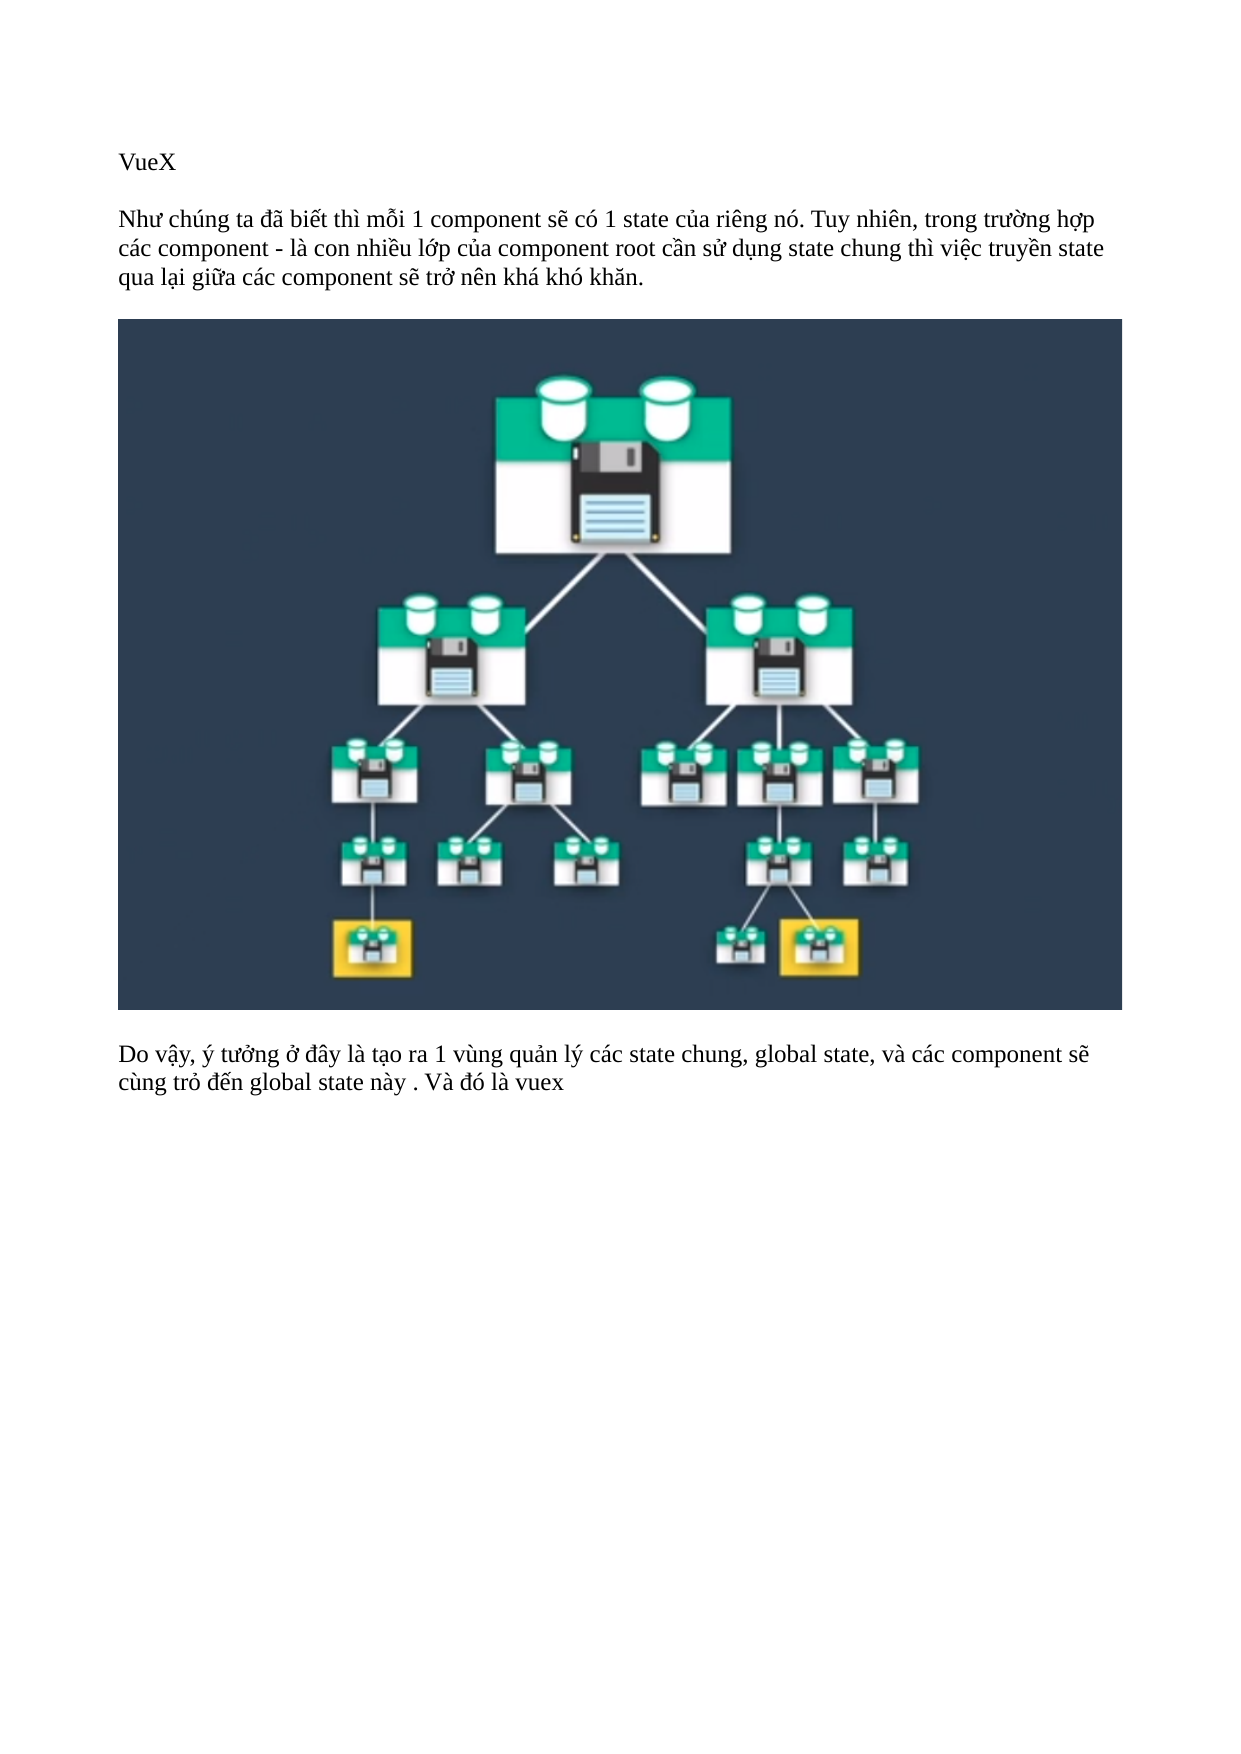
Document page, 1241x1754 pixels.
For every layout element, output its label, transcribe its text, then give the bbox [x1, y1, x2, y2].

picture [118, 319, 1123, 1010]
text VueX [118, 147, 1122, 176]
text Do vậy, ý tưởng ở đây là tạo ra 1 vùng quản lý các state chung, global state, và các component sẽ cùng trỏ đến global state này . Và đó là vuex [118, 1010, 1122, 1096]
text Như chúng ta đã biết thì mỗi 1 component sẽ có 1 state của riêng nó. Tuy nhiên, trong trường hợp các component - là con nhiều lớp của component root cần sử dụng state chung thì việc truyền state qua lại giữa các component sẽ trở nên khá khó khăn. [118, 204, 1122, 291]
